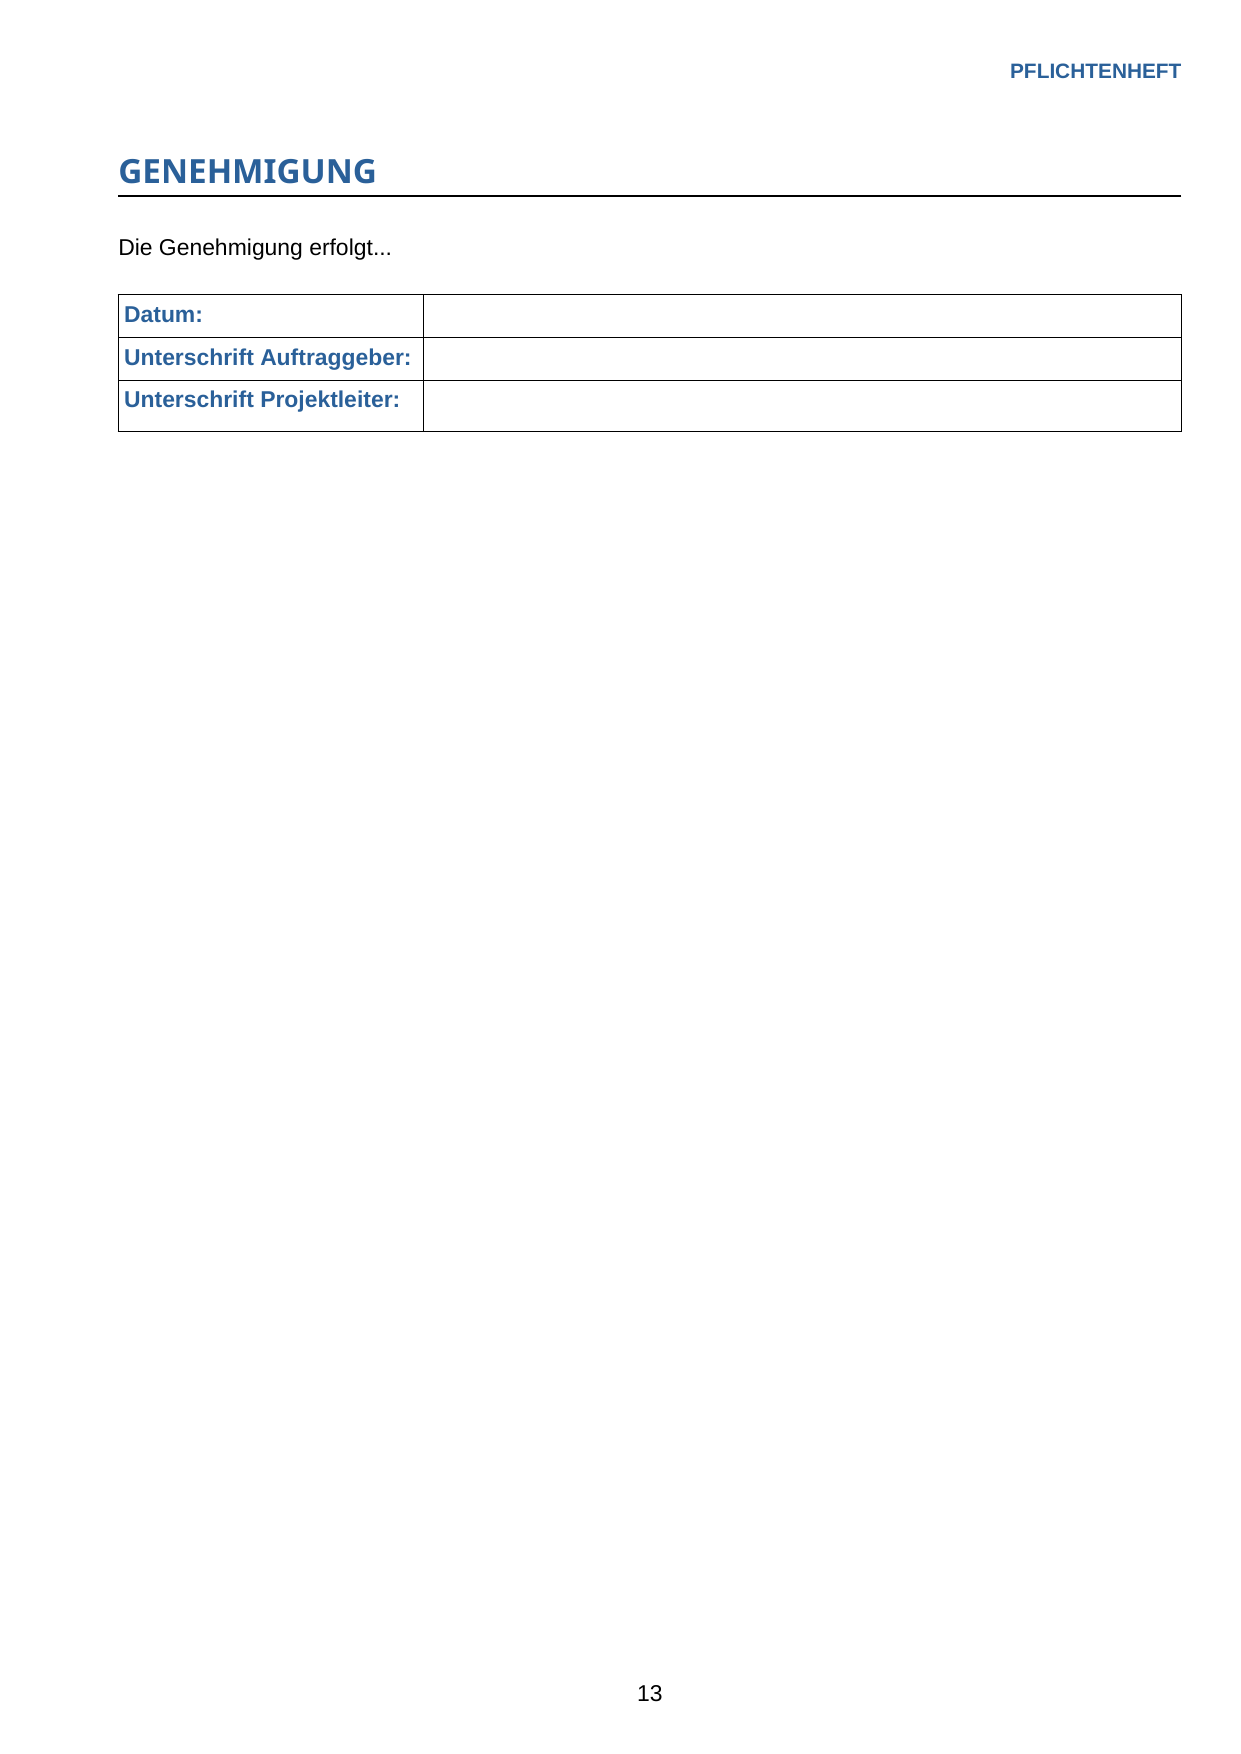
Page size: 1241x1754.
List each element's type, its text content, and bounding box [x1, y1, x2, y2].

table_cell Unterschrift Projektleiter: [119, 381, 423, 431]
text Die Genehmigung erfolgt... [118, 234, 1181, 260]
table_header [424, 295, 1181, 337]
table_cell [424, 381, 1181, 431]
subtitle Genehmigung [118, 148, 1181, 195]
table_cell [424, 338, 1181, 379]
table_header Datum: [119, 295, 423, 337]
table_cell Unterschrift Auftraggeber: [119, 338, 423, 379]
